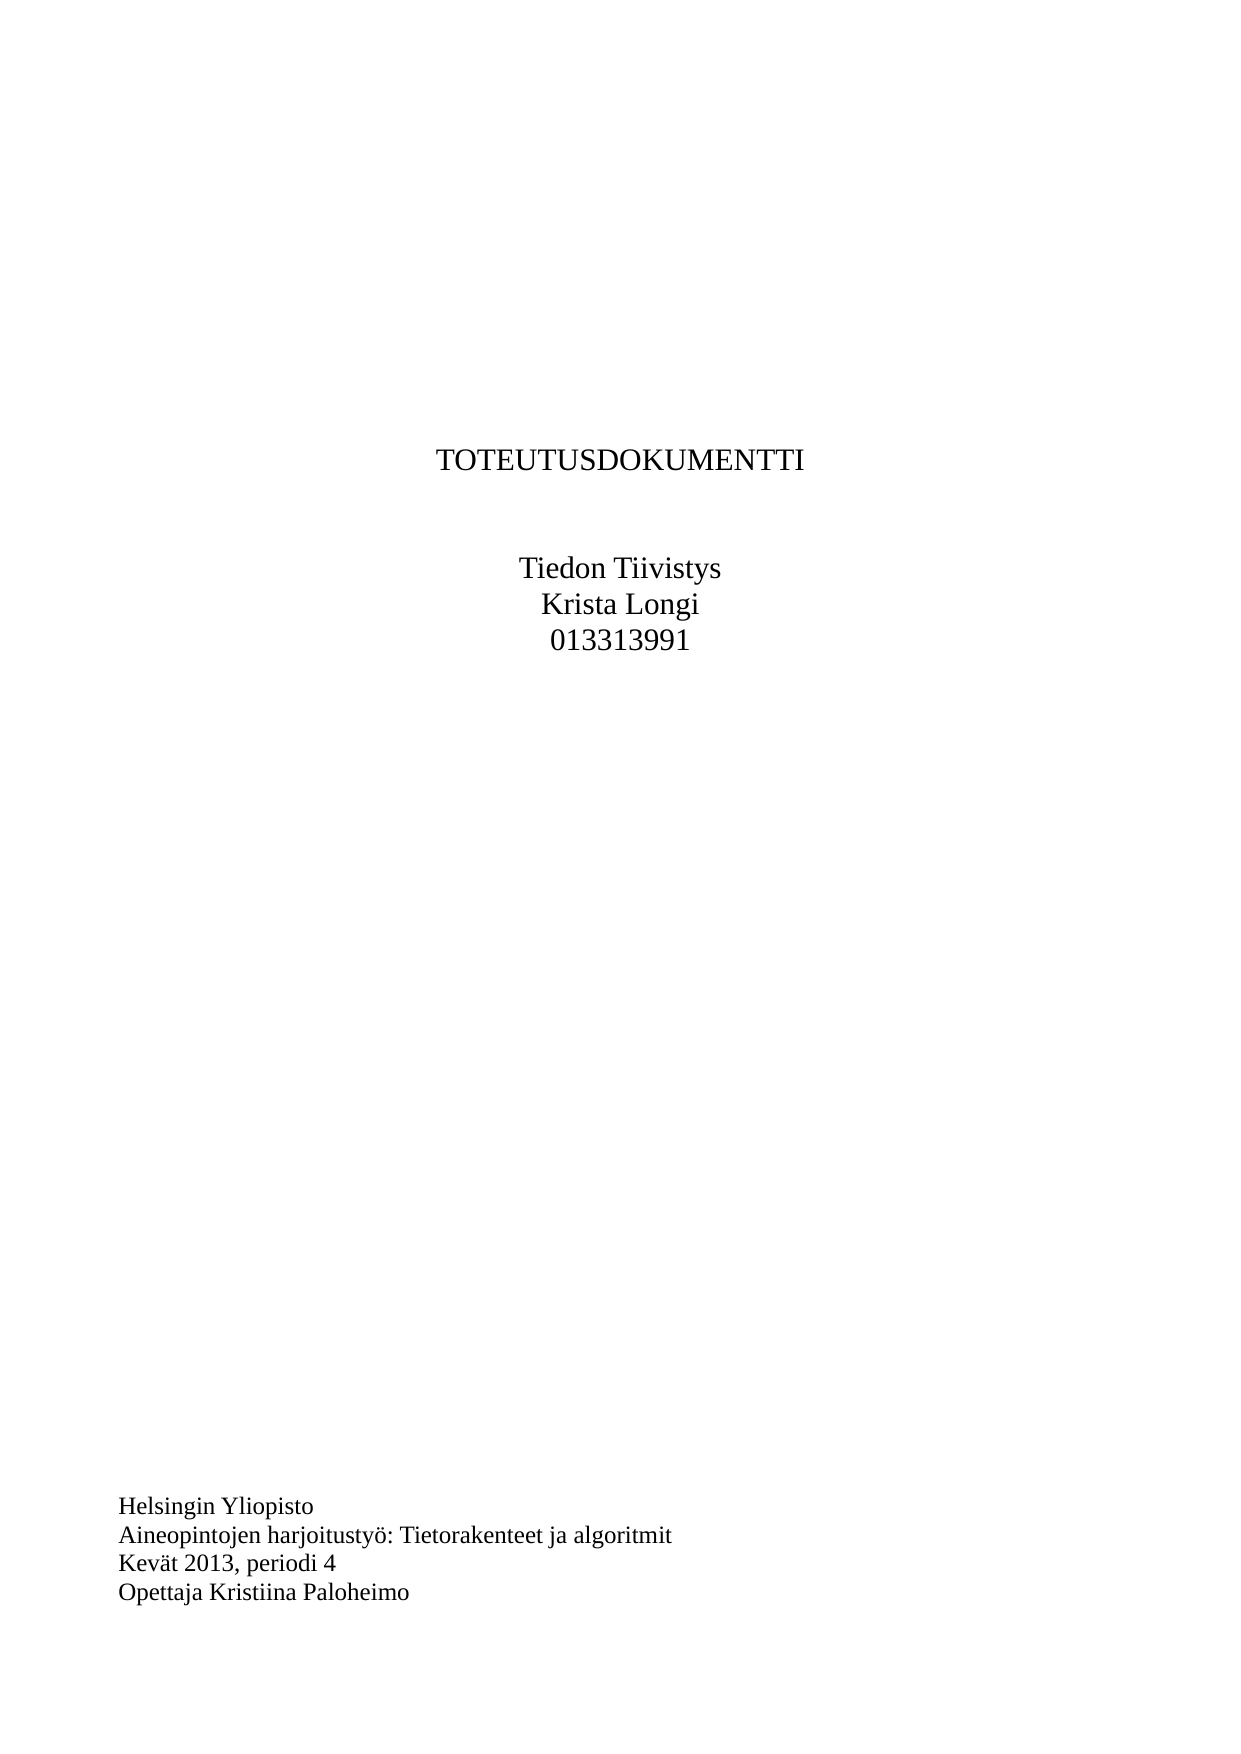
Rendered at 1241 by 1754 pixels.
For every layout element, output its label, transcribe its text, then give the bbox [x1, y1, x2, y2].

text Helsingin Yliopisto [118, 1491, 1122, 1520]
text 013313991 [118, 621, 1122, 657]
text Opettaja Kristiina Paloheimo [118, 1577, 1122, 1606]
text Tiedon Tiivistys [118, 549, 1122, 585]
text Aineopintojen harjoitustyö: Tietorakenteet ja algoritmit [118, 1520, 1122, 1548]
text Krista Longi [118, 585, 1122, 621]
text TOTEUTUSDOKUMENTTI [118, 442, 1122, 477]
text Kevät 2013, periodi 4 [118, 1548, 1122, 1577]
